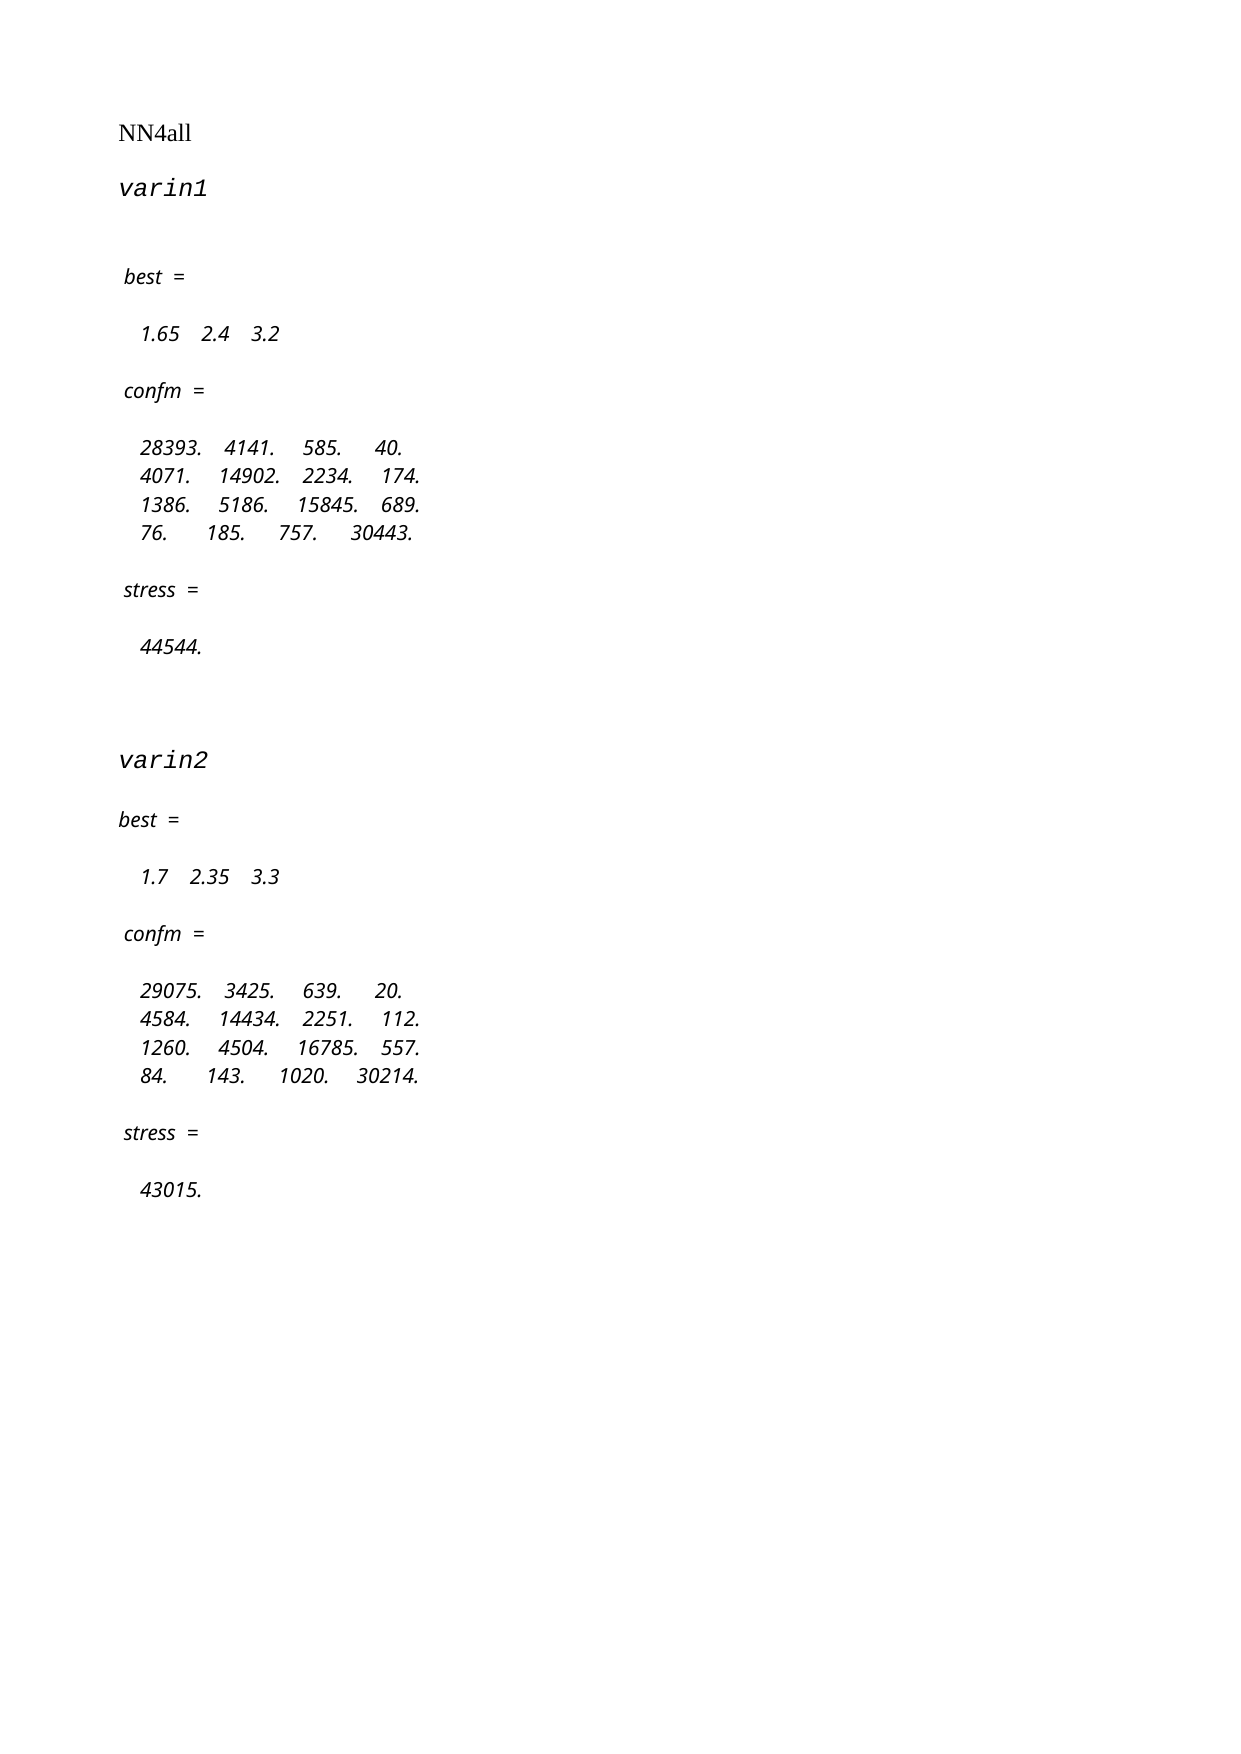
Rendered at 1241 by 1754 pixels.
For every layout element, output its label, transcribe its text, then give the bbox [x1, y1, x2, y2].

text stress = [118, 575, 1122, 603]
text varin2 [118, 748, 1122, 776]
text 84. 143. 1020. 30214. [118, 1061, 1122, 1090]
text 1260. 4504. 16785. 557. [118, 1033, 1122, 1061]
text stress = [118, 1118, 1122, 1147]
text 76. 185. 757. 30443. [118, 518, 1122, 547]
text 28393. 4141. 585. 40. [118, 433, 1122, 461]
text confm = [118, 919, 1122, 948]
text 43015. [118, 1175, 1122, 1204]
text 1386. 5186. 15845. 689. [118, 490, 1122, 518]
text 4071. 14902. 2234. 174. [118, 461, 1122, 490]
text 4584. 14434. 2251. 112. [118, 1004, 1122, 1033]
text 1.65 2.4 3.2 [118, 319, 1122, 347]
text NN4all [118, 118, 1122, 147]
text 1.7 2.35 3.3 [118, 862, 1122, 891]
text confm = [118, 376, 1122, 404]
text best = [118, 262, 1122, 291]
text 44544. [118, 632, 1122, 660]
text 29075. 3425. 639. 20. [118, 976, 1122, 1004]
text varin1 [118, 176, 1122, 204]
text best = [118, 806, 1122, 834]
